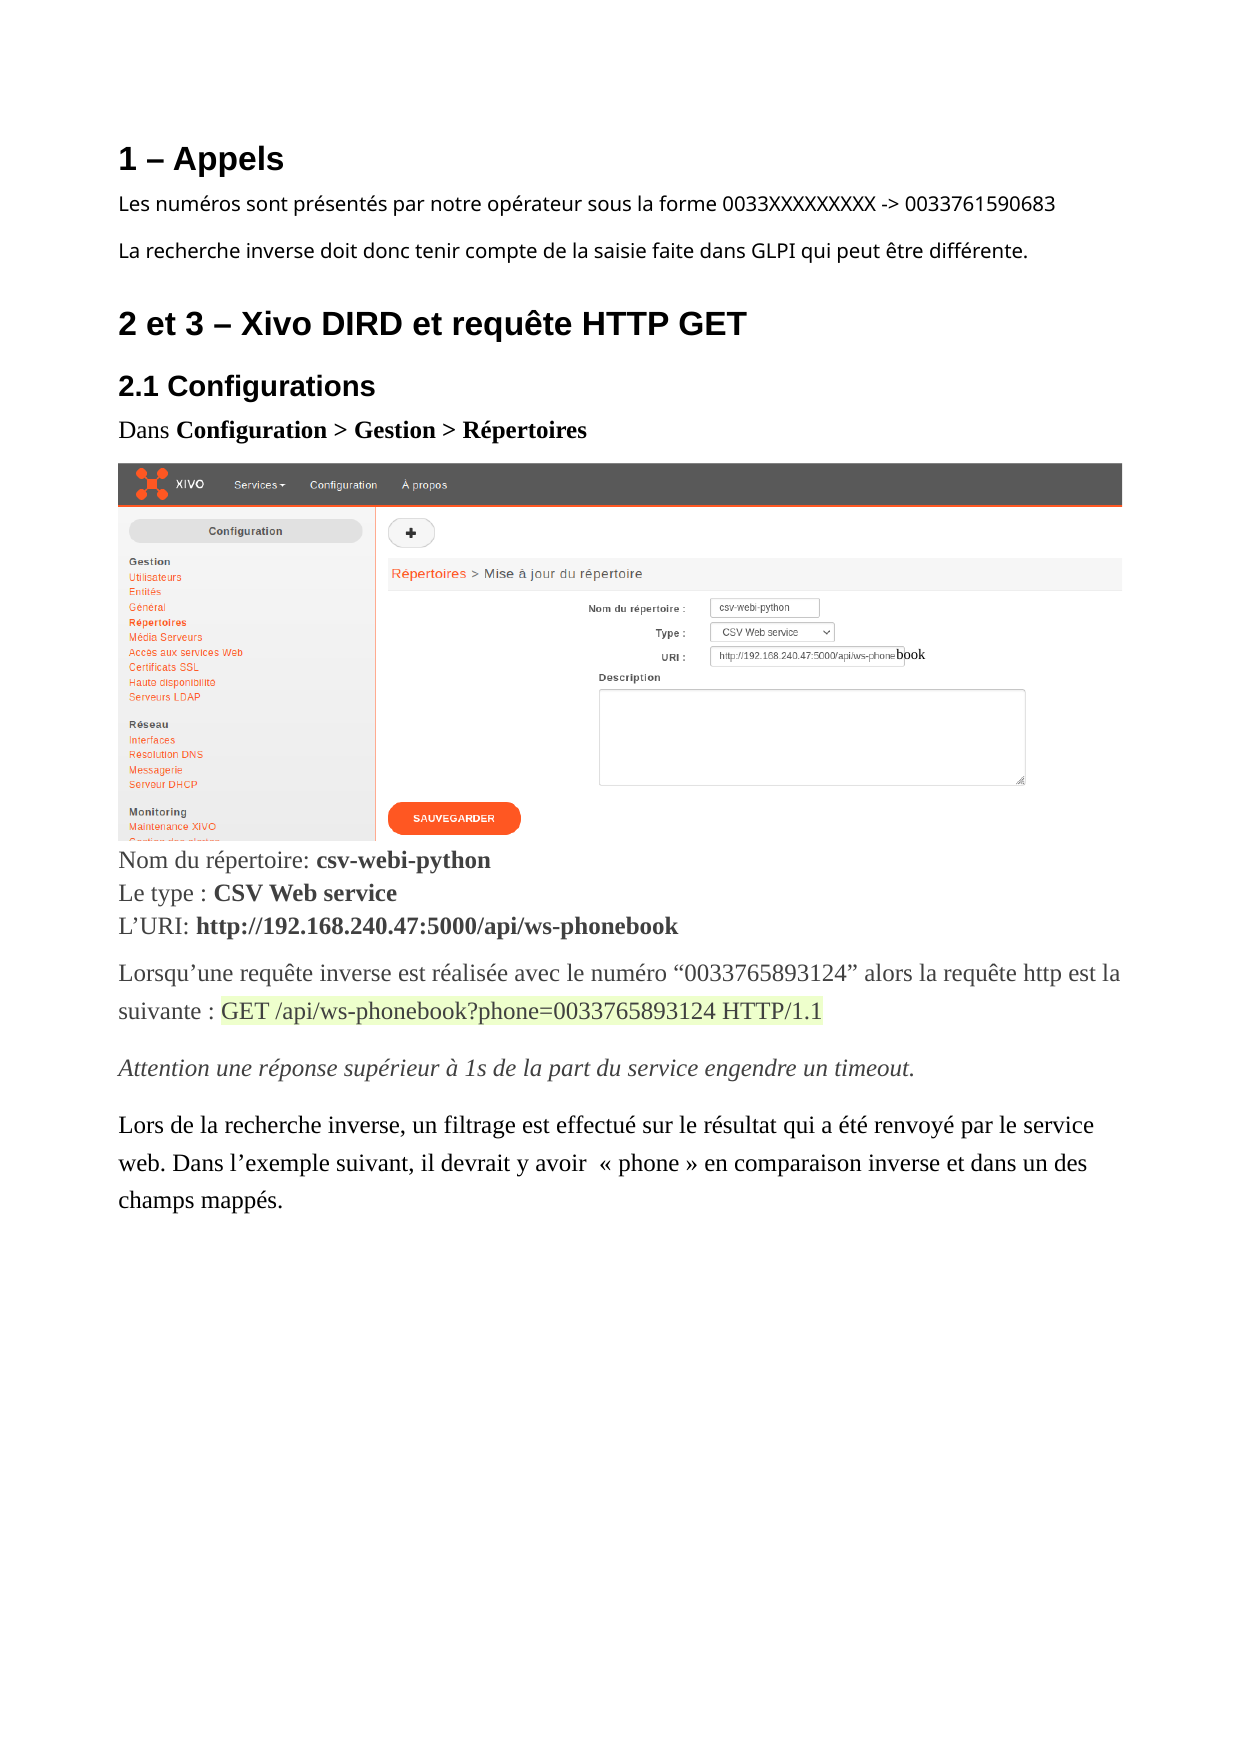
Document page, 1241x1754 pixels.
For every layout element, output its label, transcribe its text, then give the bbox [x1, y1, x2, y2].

text Attention une réponse supérieur à 1s de la part du service engendre un timeout. [118, 1044, 1122, 1082]
text Dans Configuration > Gestion > Répertoires [118, 416, 1122, 444]
text L’URI: http://192.168.240.47:5000/api/ws-phonebook [118, 911, 1122, 939]
subtitle 2 et 3 – Xivo DIRD et requête HTTP GET [118, 304, 1122, 342]
text Nom du répertoire: csv-webi-python [118, 841, 1122, 873]
text La recherche inverse doit donc tenir compte de la saisie faite dans GLPI qui peut être différente. [118, 236, 1122, 264]
subtitle 2.1 Configurations [118, 369, 1122, 403]
text Lors de la recherche inverse, un filtrage est effectué sur le résultat qui a été renvoyé par le service web. Dans l’exemple suivant, il devrait y avoir « phone » en comparaison inverse et dans un des champs mappés. [118, 1102, 1122, 1214]
text Le type : CSV Web service [118, 878, 1122, 906]
text Lorsqu’une requête inverse est réalisée avec le numéro “0033765893124” alors la requête http est la suivante : GET /api/ws-phonebook?phone=0033765893124 HTTP/1.1 [118, 950, 1122, 1025]
text Les numéros sont présentés par notre opérateur sous la forme 0033XXXXXXXXX -> 0033761590683 [118, 190, 1122, 218]
picture [118, 463, 1123, 841]
subtitle 1 – Appels [118, 139, 1122, 178]
